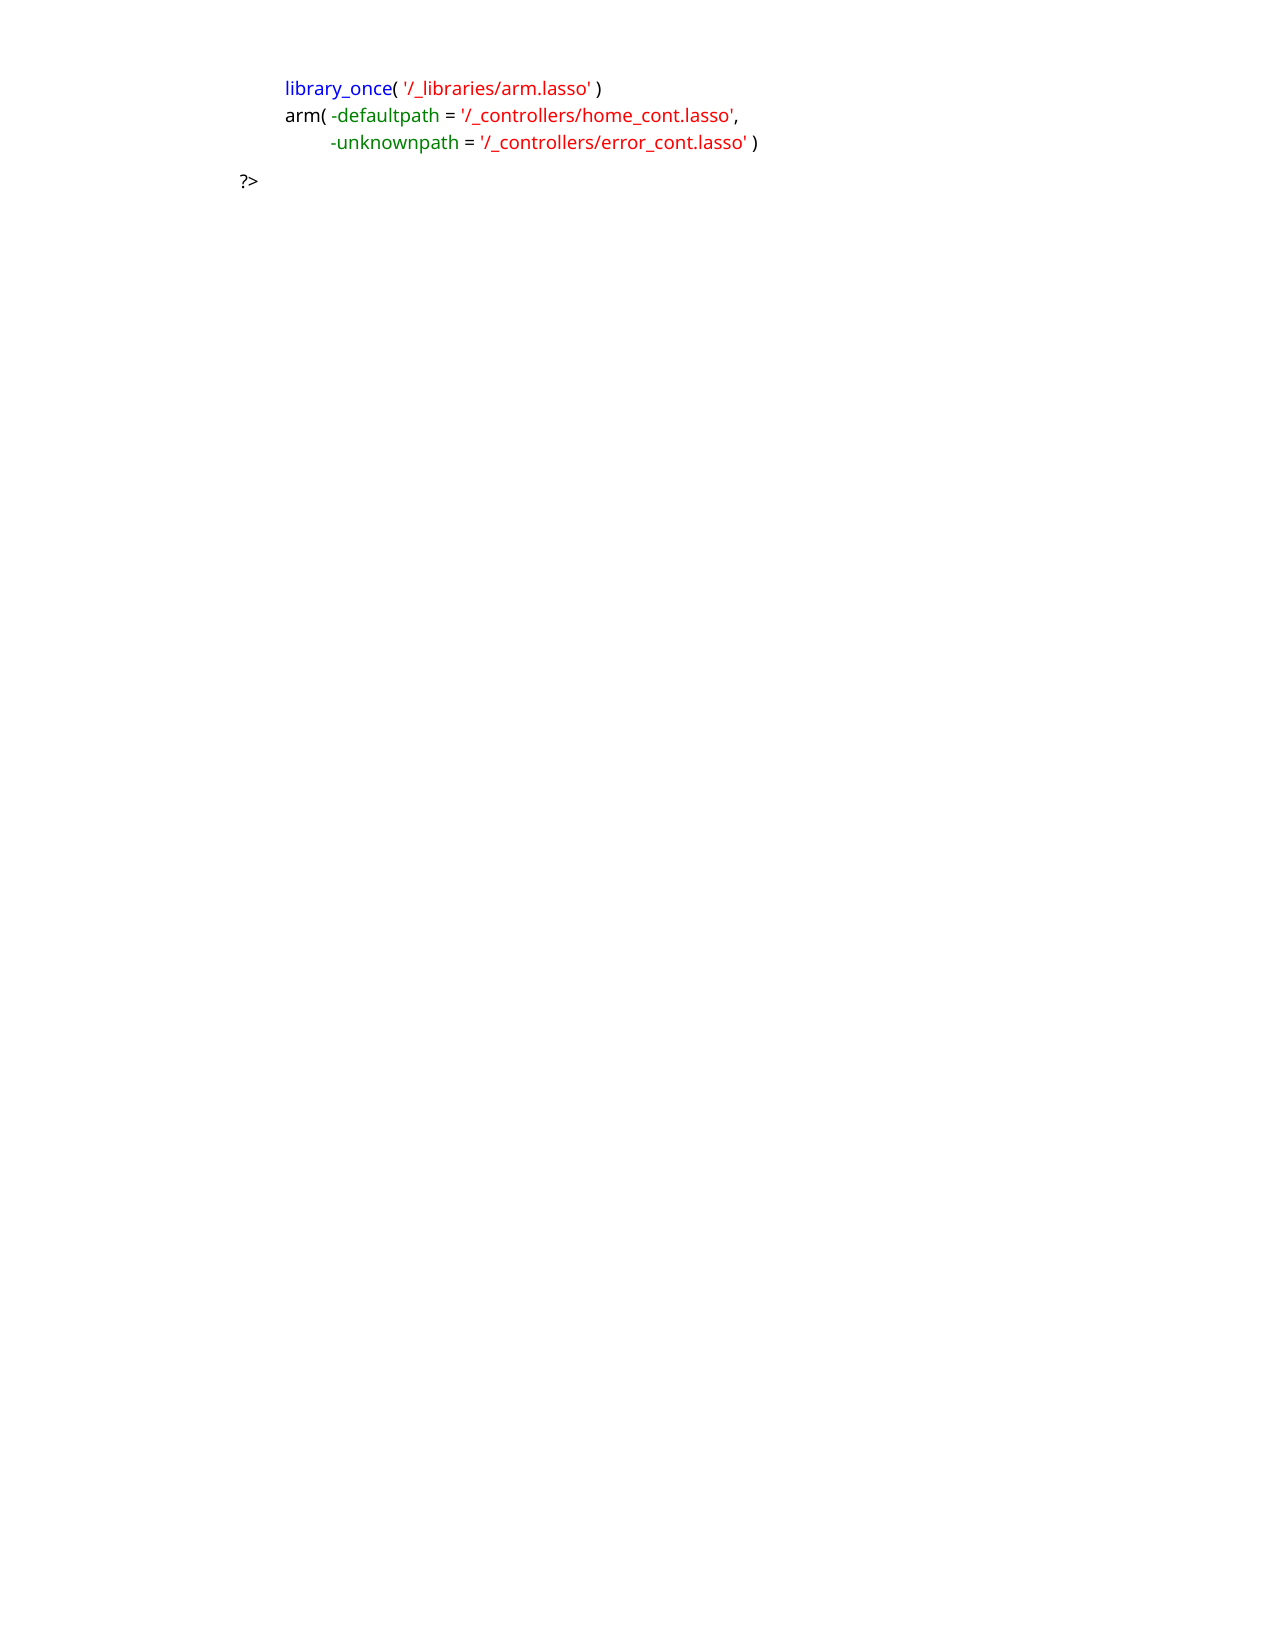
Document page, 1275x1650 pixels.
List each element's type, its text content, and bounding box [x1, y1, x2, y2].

text library_once( '/_libraries/arm.lasso' ) arm( -defaultpath = '/_controllers/home_cont.lasso', -unknownpath = '/_controllers/error_cont.lasso' ) [150, 75, 1125, 154]
text ?> [150, 168, 1125, 194]
